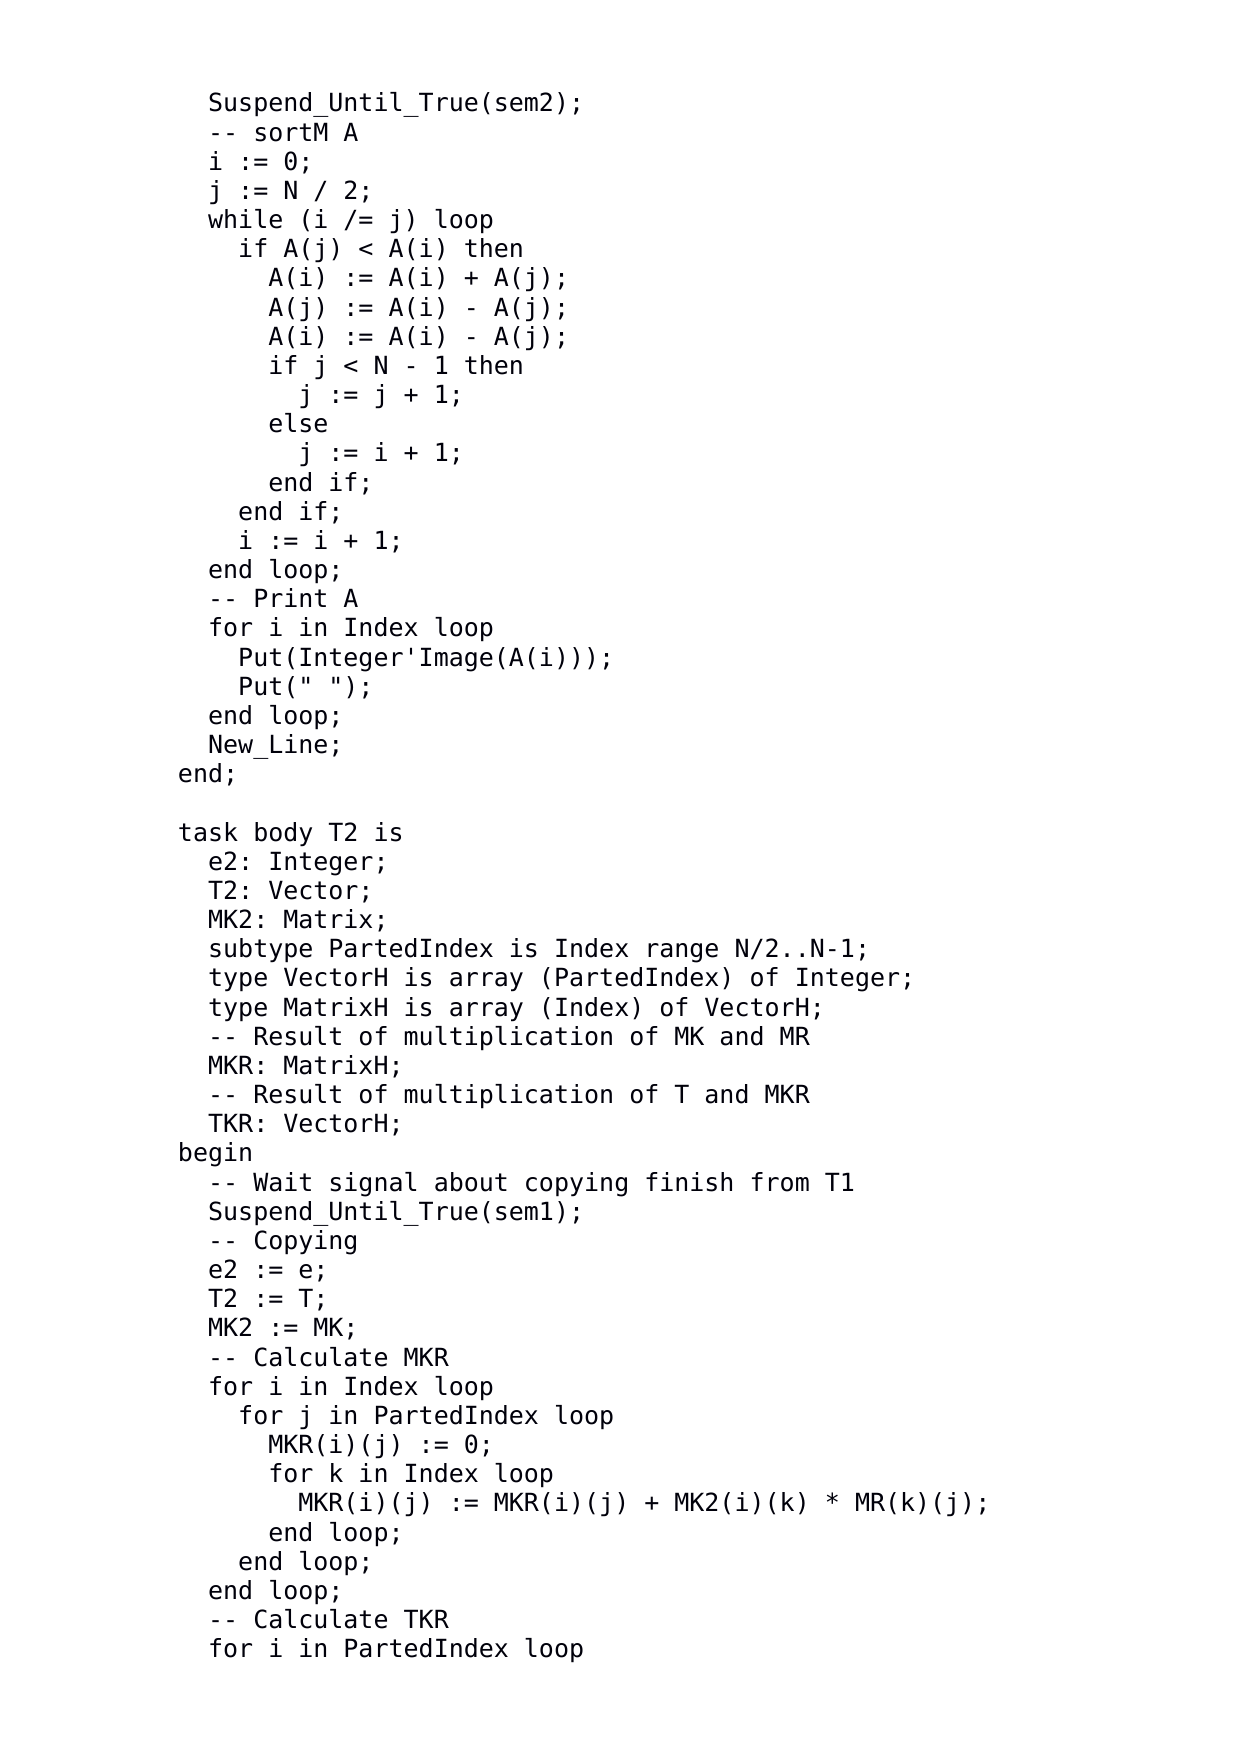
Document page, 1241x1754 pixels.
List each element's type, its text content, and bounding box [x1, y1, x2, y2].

text subtype PartedIndex is Index range N/2..N-1; [148, 934, 1152, 964]
text MK2 := MK; [148, 1314, 1152, 1343]
text A(i) := A(i) - A(j); [148, 322, 1152, 351]
text j := j + 1; [148, 380, 1152, 409]
text -- Result of multiplication of MK and MR [148, 1022, 1152, 1051]
text -- sortM A [148, 118, 1152, 147]
text end loop; [148, 1518, 1152, 1547]
text MKR(i)(j) := 0; [148, 1430, 1152, 1459]
text -- Calculate MKR [148, 1343, 1152, 1372]
text A(i) := A(i) + A(j); [148, 264, 1152, 293]
text Put(Integer'Image(A(i))); [148, 643, 1152, 672]
text MK2: Matrix; [148, 905, 1152, 934]
text -- Result of multiplication of T and MKR [148, 1080, 1152, 1109]
text i := 0; [148, 147, 1152, 176]
text T2: Vector; [148, 876, 1152, 905]
text end loop; [148, 555, 1152, 584]
text for i in Index loop [148, 614, 1152, 643]
text end if; [148, 497, 1152, 526]
text j := i + 1; [148, 439, 1152, 468]
text end if; [148, 468, 1152, 497]
text for k in Index loop [148, 1459, 1152, 1489]
text -- Print A [148, 584, 1152, 614]
text begin [148, 1139, 1152, 1168]
text i := i + 1; [148, 526, 1152, 555]
text for i in Index loop [148, 1372, 1152, 1401]
text while (i /= j) loop [148, 205, 1152, 234]
text -- Copying [148, 1226, 1152, 1255]
text Put(" "); [148, 672, 1152, 701]
text MKR: MatrixH; [148, 1051, 1152, 1080]
text e2: Integer; [148, 847, 1152, 876]
text A(j) := A(i) - A(j); [148, 293, 1152, 322]
text Suspend_Until_True(sem2); [148, 89, 1152, 118]
text Suspend_Until_True(sem1); [148, 1197, 1152, 1226]
text for i in PartedIndex loop [148, 1634, 1152, 1664]
text if j < N - 1 then [148, 351, 1152, 380]
text end loop; [148, 1547, 1152, 1576]
text else [148, 409, 1152, 439]
text type MatrixH is array (Index) of VectorH; [148, 993, 1152, 1022]
text task body T2 is [148, 818, 1152, 847]
text New_Line; [148, 730, 1152, 759]
text T2 := T; [148, 1284, 1152, 1314]
text if A(j) < A(i) then [148, 234, 1152, 264]
text for j in PartedIndex loop [148, 1401, 1152, 1430]
text j := N / 2; [148, 176, 1152, 205]
text e2 := e; [148, 1255, 1152, 1284]
text end; [148, 759, 1152, 789]
text MKR(i)(j) := MKR(i)(j) + MK2(i)(k) * MR(k)(j); [148, 1489, 1152, 1518]
text TKR: VectorH; [148, 1109, 1152, 1139]
text -- Wait signal about copying finish from T1 [148, 1168, 1152, 1197]
text type VectorH is array (PartedIndex) of Integer; [148, 964, 1152, 993]
text end loop; [148, 1576, 1152, 1605]
text end loop; [148, 701, 1152, 730]
text -- Calculate TKR [148, 1605, 1152, 1634]
